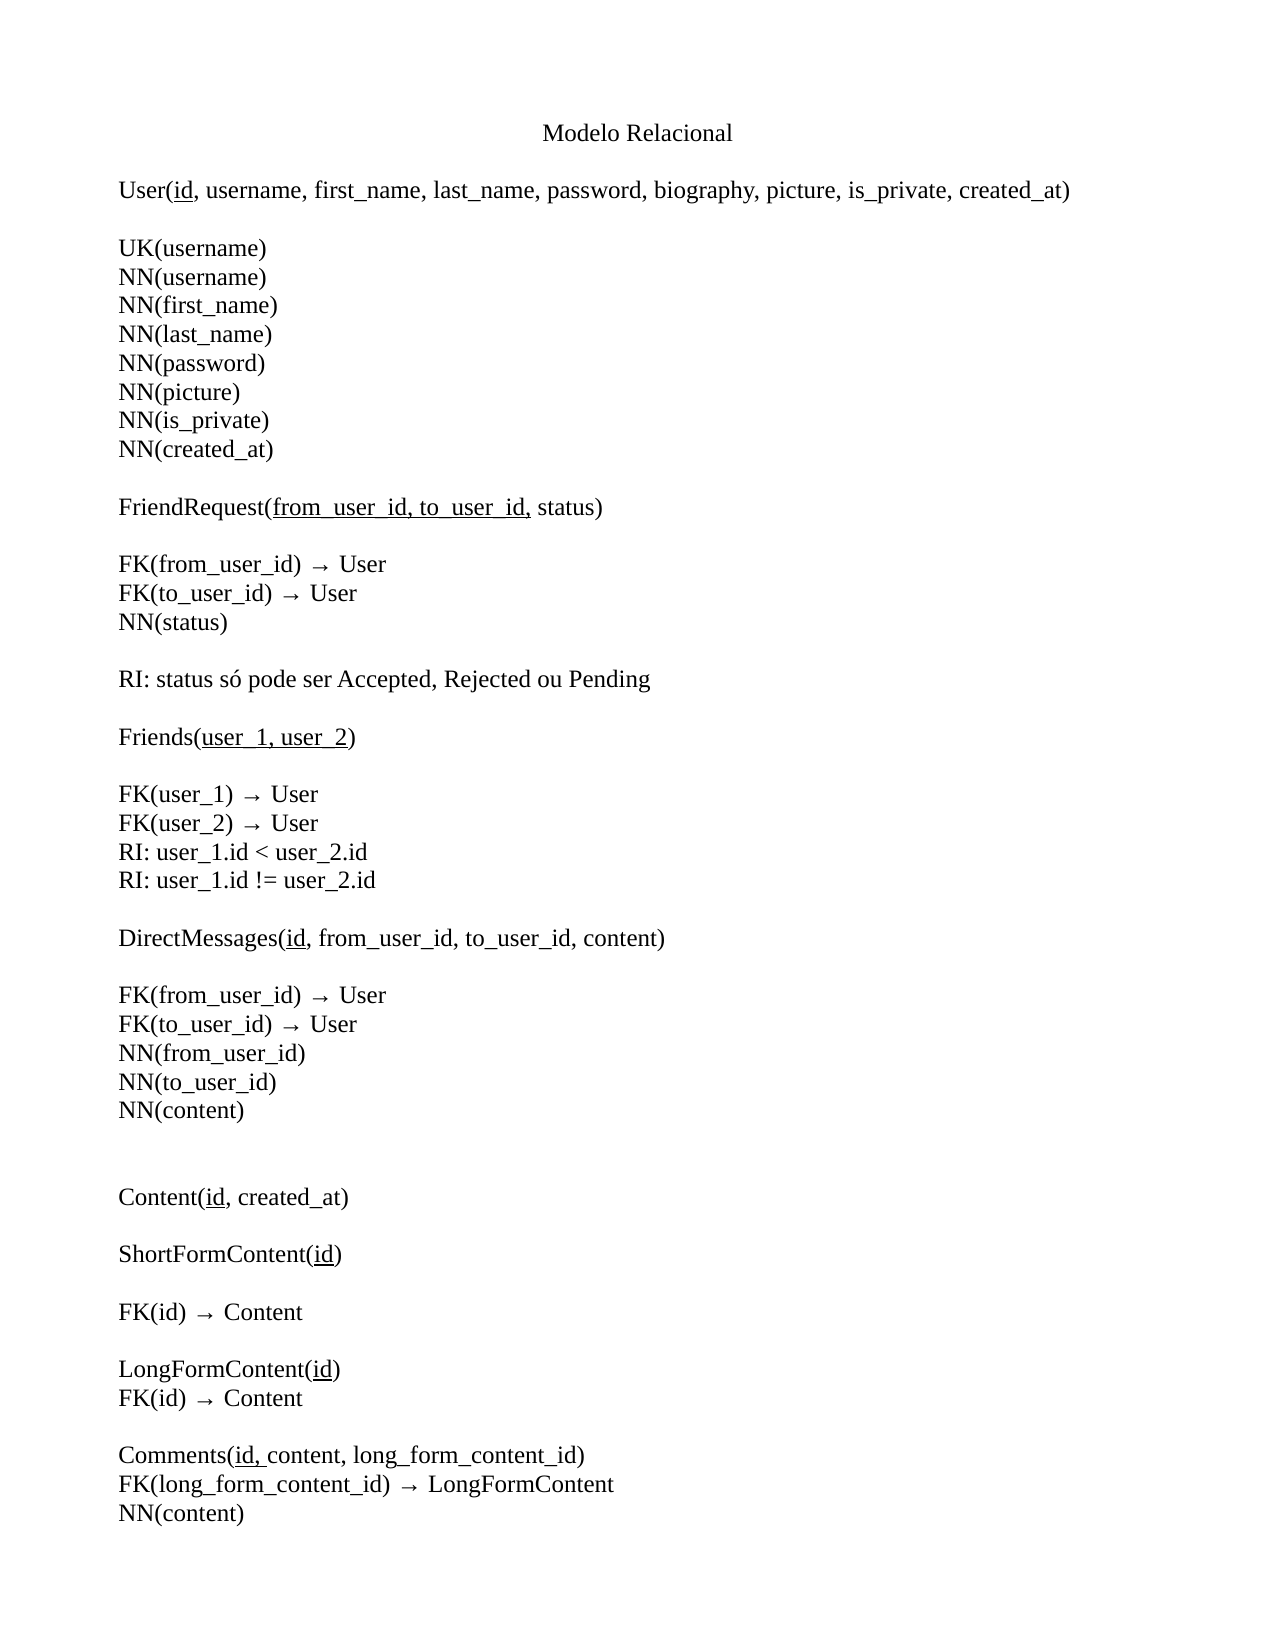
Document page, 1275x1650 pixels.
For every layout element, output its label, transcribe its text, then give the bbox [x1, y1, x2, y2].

text NN(content) [118, 1498, 1157, 1527]
text NN(password) [118, 348, 1157, 377]
text FK(id) → Content [118, 1297, 1157, 1326]
text NN(is_private) [118, 406, 1157, 434]
text FK(user_1) → User [118, 779, 1157, 808]
text RI: status só pode ser Accepted, Rejected ou Pending [118, 664, 1157, 693]
text NN(created_at) [118, 434, 1157, 463]
text NN(last_name) [118, 319, 1157, 348]
text NN(first_name) [118, 291, 1157, 319]
text RI: user_1.id < user_2.id [118, 837, 1157, 866]
text FK(long_form_content_id) → LongFormContent [118, 1469, 1157, 1498]
text NN(to_user_id) [118, 1067, 1157, 1096]
text FriendRequest(from_user_id, to_user_id, status) [118, 492, 1157, 521]
text NN(username) [118, 262, 1157, 291]
text DirectMessages(id, from_user_id, to_user_id, content) [118, 923, 1157, 952]
text Content(id, created_at) [118, 1182, 1157, 1211]
text FK(from_user_id) → User [118, 549, 1157, 578]
text FK(from_user_id) → User [118, 981, 1157, 1009]
text NN(content) [118, 1096, 1157, 1124]
text Comments(id, content, long_form_content_id) [118, 1441, 1157, 1469]
text RI: user_1.id != user_2.id [118, 866, 1157, 894]
text NN(from_user_id) [118, 1038, 1157, 1067]
text FK(to_user_id) → User [118, 1009, 1157, 1038]
text ShortFormContent(id) [118, 1239, 1157, 1268]
text Modelo Relacional [118, 118, 1157, 147]
text LongFormContent(id) [118, 1354, 1157, 1383]
text Friends(user_1, user_2) [118, 722, 1157, 751]
text FK(user_2) → User [118, 808, 1157, 837]
text FK(to_user_id) → User [118, 578, 1157, 607]
text NN(status) [118, 607, 1157, 636]
text UK(username) [118, 233, 1157, 262]
text User(id, username, first_name, last_name, password, biography, picture, is_private, created_at) [118, 176, 1157, 204]
text NN(picture) [118, 377, 1157, 406]
text FK(id) → Content [118, 1383, 1157, 1412]
